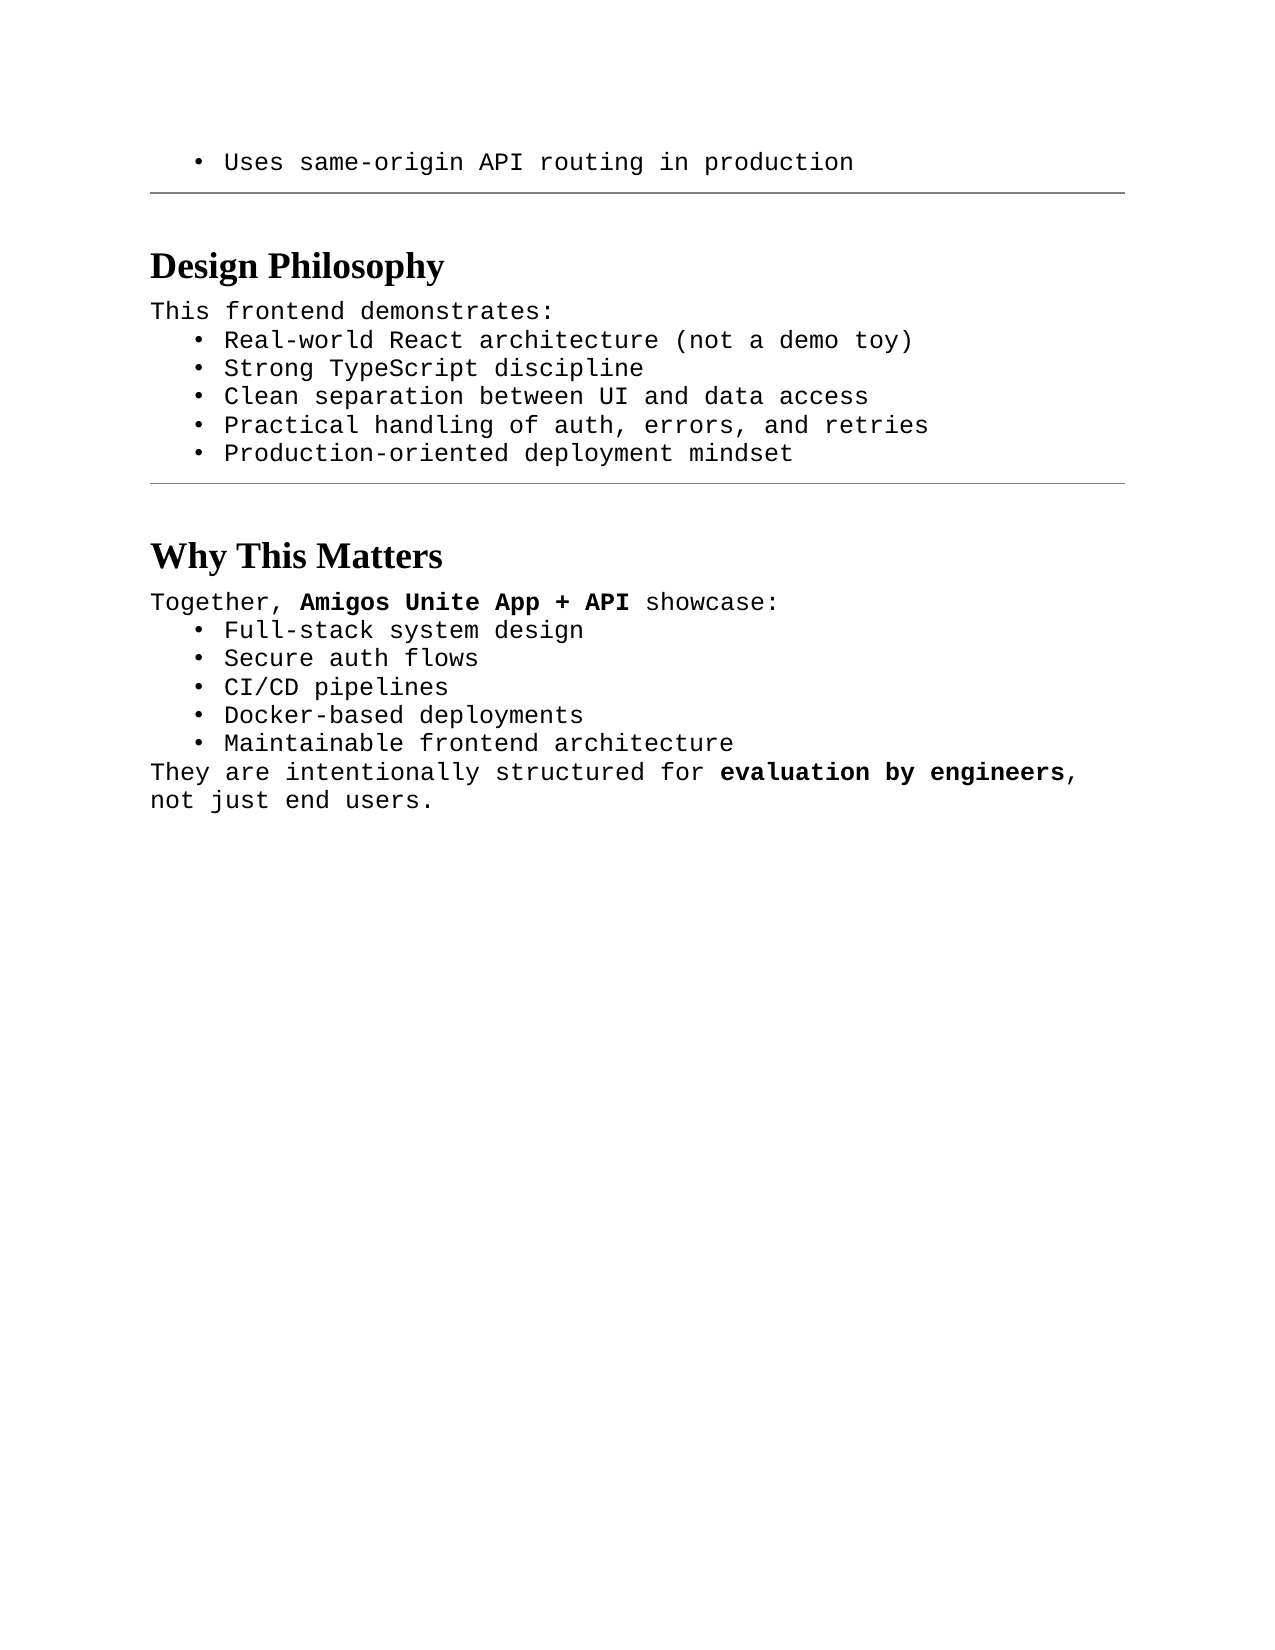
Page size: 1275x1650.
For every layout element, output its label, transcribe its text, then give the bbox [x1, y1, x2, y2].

list Docker-based deployments [194, 703, 1125, 731]
list Practical handling of auth, errors, and retries [194, 412, 1125, 441]
list Full-stack system design [194, 618, 1125, 646]
list Clean separation between UI and data access [194, 384, 1125, 412]
list Secure auth flows [194, 646, 1125, 674]
list CI/CD pipelines [194, 674, 1125, 703]
list Uses same-origin API routing in production [194, 150, 1125, 178]
subtitle Why This Matters [150, 534, 1125, 577]
list Strong TypeScript discipline [194, 356, 1125, 384]
list Real-world React architecture (not a demo toy) [194, 327, 1125, 356]
text This frontend demonstrates: [150, 299, 1125, 327]
list Production-oriented deployment mindset [194, 441, 1125, 469]
text They are intentionally structured for evaluation by engineers, not just end users. [150, 759, 1125, 816]
subtitle Design Philosophy [150, 243, 1125, 286]
text Together, Amigos Unite App + API showcase: [150, 589, 1125, 618]
list Maintainable frontend architecture [194, 731, 1125, 759]
